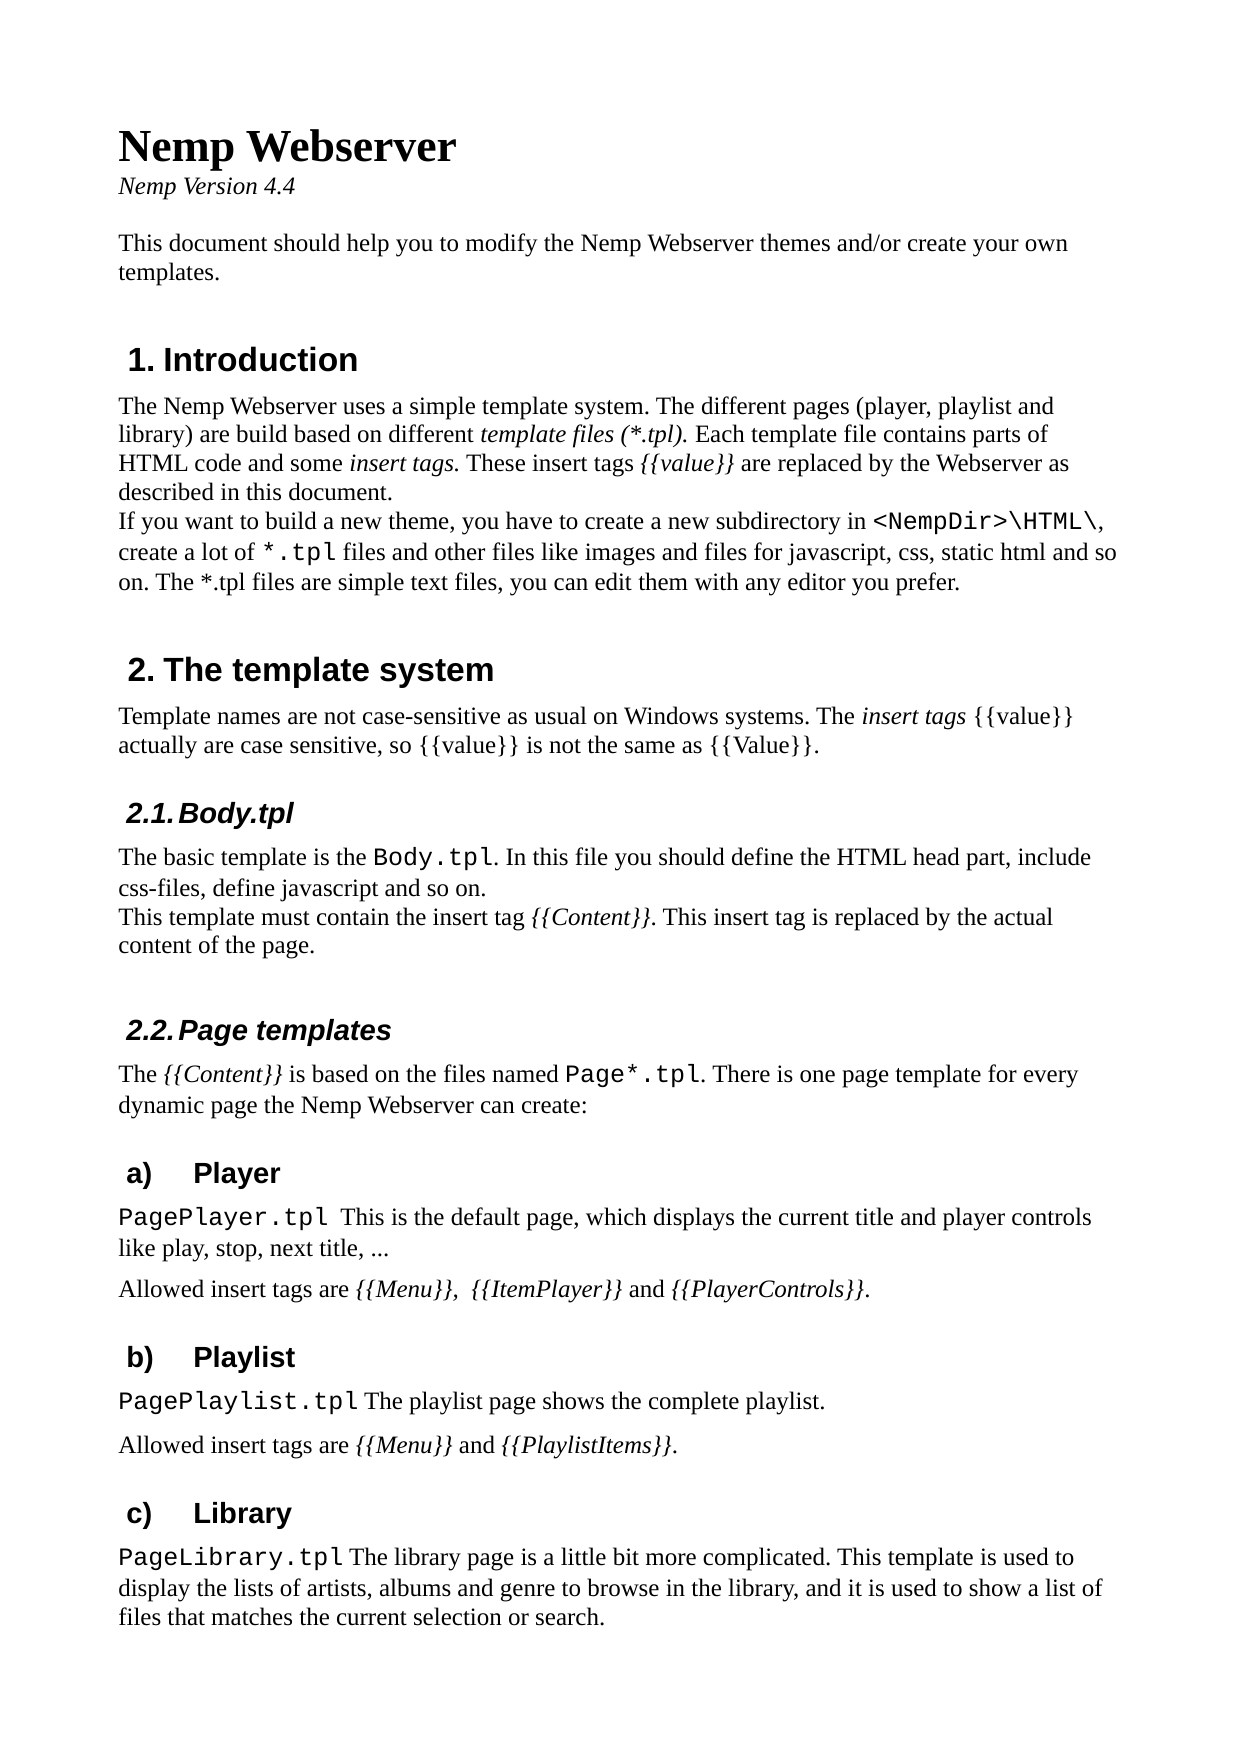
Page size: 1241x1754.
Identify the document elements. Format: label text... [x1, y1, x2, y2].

subtitle Player [118, 1156, 1122, 1189]
subtitle The template system [118, 650, 1122, 688]
text The basic template is the Body.tpl. In this file you should define the HTML head part, include css-files, define javascript and so on. [118, 842, 1122, 902]
text Nemp Webserver [118, 118, 1122, 171]
text PagePlaylist.tpl The playlist page shows the complete playlist. [118, 1386, 1122, 1417]
text This document should help you to modify the Nemp Webserver themes and/or create your own templates. [118, 228, 1122, 286]
text Template names are not case-sensitive as usual on Windows systems. The insert tags {{value}} actually are case sensitive, so {{value}} is not the same as {{Value}}. [118, 701, 1122, 758]
subtitle Playlist [118, 1340, 1122, 1374]
text PageLibrary.tpl The library page is a little bit more complicated. This template is used to display the lists of artists, albums and genre to browse in the library, and it is used to show a list of files that matches the current selection or search. [118, 1542, 1122, 1630]
text The {{Content}} is based on the files named Page*.tpl. There is one page template for every dynamic page the Nemp Webserver can create: [118, 1059, 1122, 1118]
subtitle Page templates [118, 1013, 1122, 1046]
text Allowed insert tags are {{Menu}}, {{ItemPlayer}} and {{PlayerControls}}. [118, 1274, 1122, 1303]
text Nemp Version 4.4 [118, 171, 1122, 199]
text If you want to build a new theme, you have to create a new subdirectory in <NempDir>\HTML\, create a lot of *.tpl files and other files like images and files for javascript, css, static html and so on. The *.tpl files are simple text files, you can edit them with any editor you prefer. [118, 506, 1122, 596]
subtitle Library [118, 1496, 1122, 1529]
subtitle Introduction [118, 339, 1122, 378]
text This template must contain the insert tag {{Content}}. This insert tag is replaced by the actual content of the page. [118, 902, 1122, 959]
text PagePlayer.tpl This is the default page, which displays the current title and player controls like play, stop, next title, ... [118, 1202, 1122, 1262]
subtitle Body.tpl [118, 796, 1122, 829]
text The Nemp Webserver uses a simple template system. The different pages (player, playlist and library) are build based on different template files (*.tpl). Each template file contains parts of HTML code and some insert tags. These insert tags {{value}} are replaced by the Webserver as described in this document. [118, 391, 1122, 506]
text Allowed insert tags are {{Menu}} and {{PlaylistItems}}. [118, 1430, 1122, 1458]
